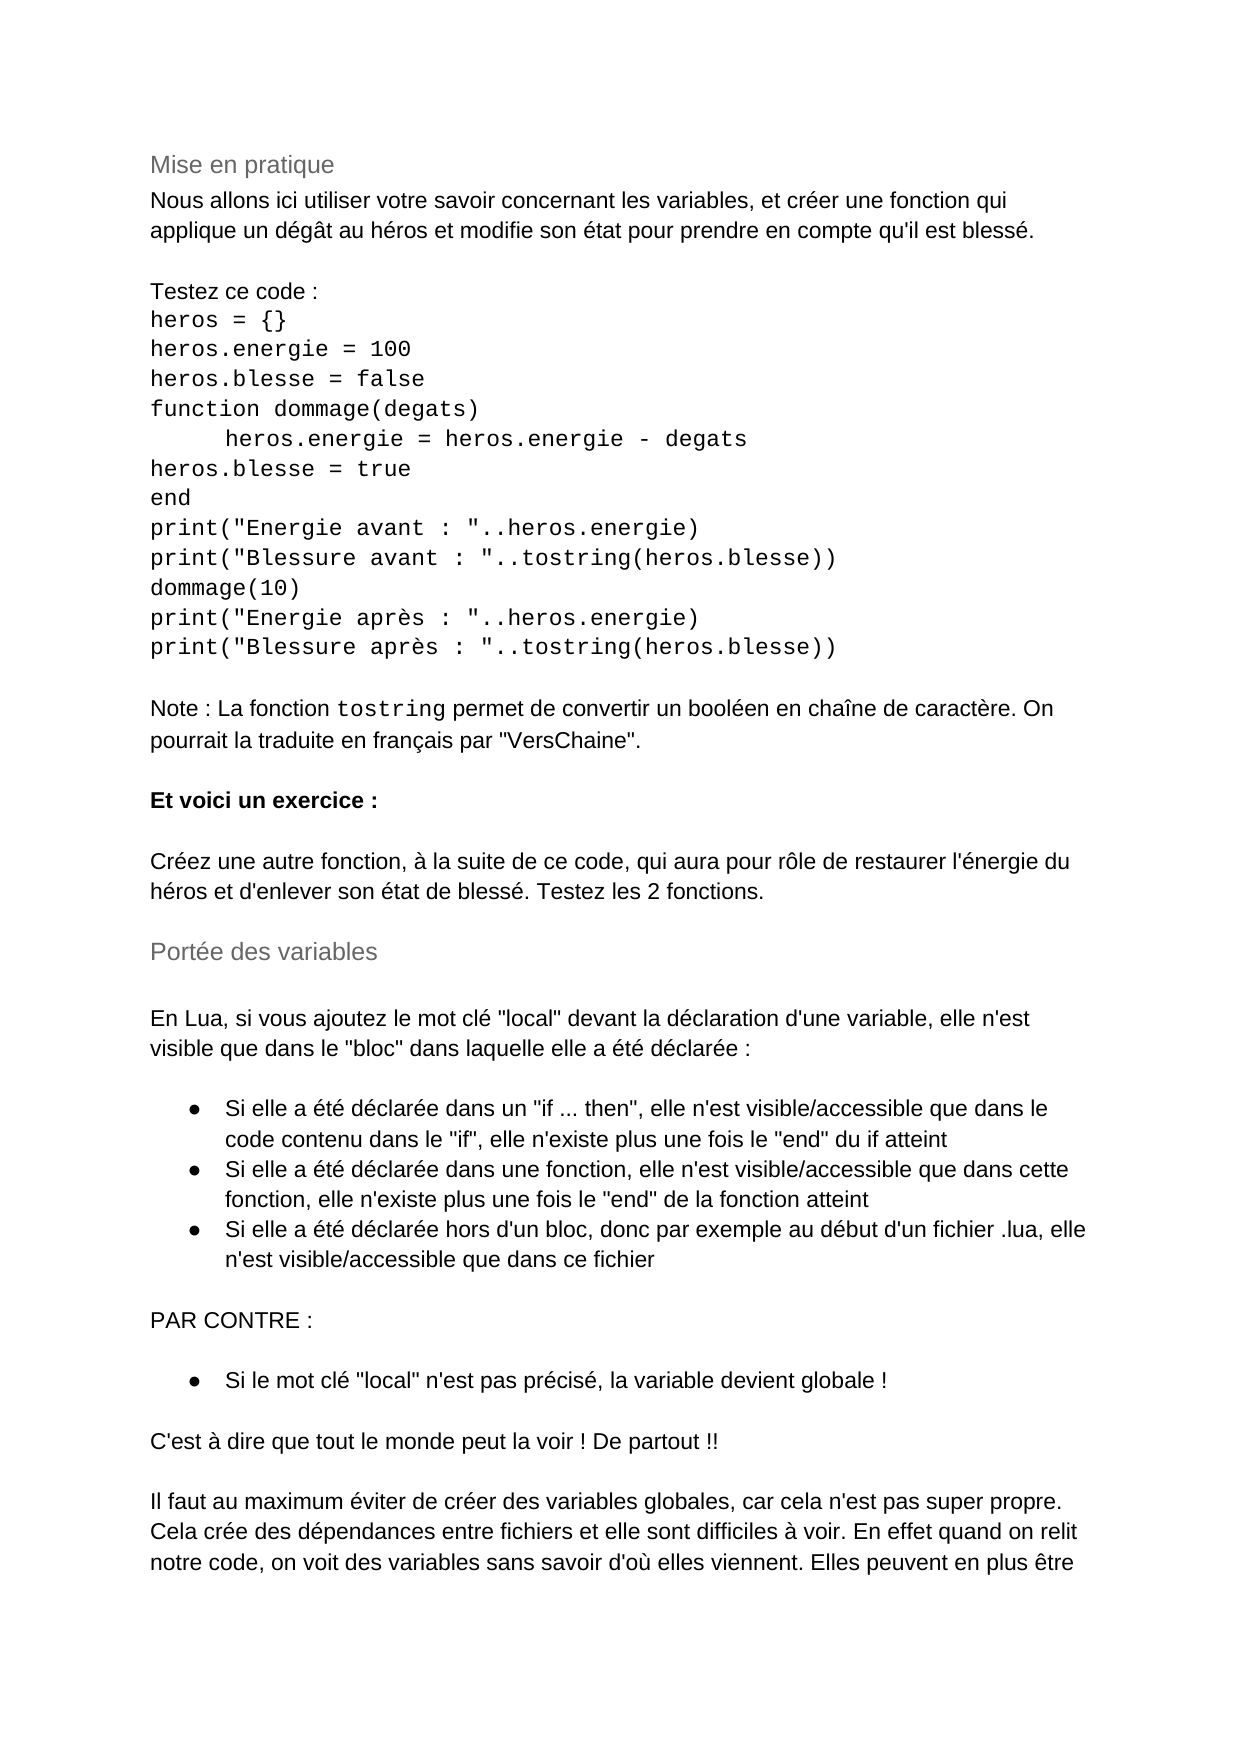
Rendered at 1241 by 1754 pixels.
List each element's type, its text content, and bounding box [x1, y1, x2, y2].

text dommage(10) [150, 576, 1090, 602]
text C'est à dire que tout le monde peut la voir ! De partout !! [150, 1428, 1090, 1454]
list Si elle a été déclarée dans un "if ... then", elle n'est visible/accessible que dans le code contenu dans le "if", elle n'existe plus une fois le "end" du if atteint [187, 1095, 1090, 1152]
text En Lua, si vous ajoutez le mot clé "local" devant la déclaration d'une variable, elle n'est visible que dans le "bloc" dans laquelle elle a été déclarée : [150, 1005, 1090, 1061]
list Si le mot clé "local" n'est pas précisé, la variable devient globale ! [187, 1367, 1090, 1393]
text Et voici un exercice : [150, 787, 1090, 814]
text Testez ce code : [150, 278, 1090, 304]
subtitle Portée des variables [150, 937, 1090, 966]
text end [150, 487, 1090, 513]
text heros.energie = heros.energie - degats [150, 427, 1090, 453]
list Si elle a été déclarée dans une fonction, elle n'est visible/accessible que dans cette fonction, elle n'existe plus une fois le "end" de la fonction atteint [187, 1156, 1090, 1212]
list Si elle a été déclarée hors d'un bloc, donc par exemple au début d'un fichier .lua, elle n'est visible/accessible que dans ce fichier [187, 1216, 1090, 1273]
text heros.blesse = true [150, 457, 1090, 483]
text print("Blessure après : "..tostring(heros.blesse)) [150, 636, 1090, 662]
text print("Energie avant : "..heros.energie) [150, 516, 1090, 542]
text print("Energie après : "..heros.energie) [150, 606, 1090, 632]
text Nous allons ici utiliser votre savoir concernant les variables, et créer une fonction qui applique un dégât au héros et modifie son état pour prendre en compte qu'il est blessé. [150, 187, 1090, 244]
text print("Blessure avant : "..tostring(heros.blesse)) [150, 546, 1090, 572]
text Créez une autre fonction, à la suite de ce code, qui aura pour rôle de restaurer l'énergie du héros et d'enlever son état de blessé. Testez les 2 fonctions. [150, 848, 1090, 904]
text Il faut au maximum éviter de créer des variables globales, car cela n'est pas super propre. Cela crée des dépendances entre fichiers et elle sont difficiles à voir. En effet quand on relit notre code, on voit des variables sans savoir d'où elles viennent. Elles peuvent en plus être [150, 1488, 1090, 1575]
text PAR CONTRE : [150, 1307, 1090, 1333]
text heros.energie = 100 [150, 338, 1090, 364]
text heros.blesse = false [150, 367, 1090, 393]
text Note : La fonction tostring permet de convertir un booléen en chaîne de caractère. On pourrait la traduite en français par "VersChaine". [150, 695, 1090, 754]
text heros = {} [150, 308, 1090, 334]
text function dommage(degats) [150, 397, 1090, 423]
subtitle Mise en pratique [150, 150, 1090, 179]
